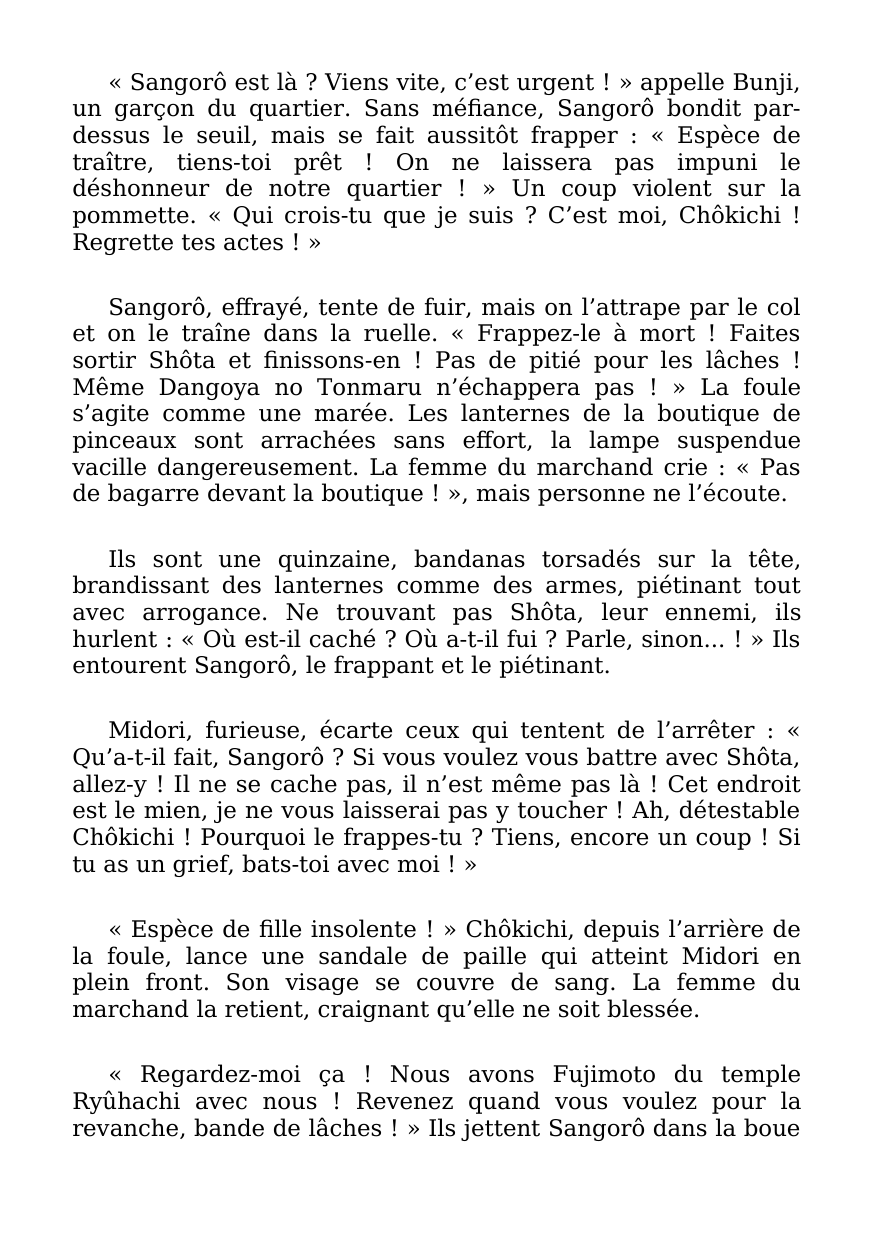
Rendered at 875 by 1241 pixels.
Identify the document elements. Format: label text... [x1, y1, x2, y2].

text Midori, furieuse, écarte ceux qui tentent de l’arrêter : « Qu’a-t-il fait, Sangorô ? Si vous voulez vous battre avec Shôta, allez-y ! Il ne se cache pas, il n’est même pas là ! Cet endroit est le mien, je ne vous laisserai pas y toucher ! Ah, détestable Chôkichi ! Pourquoi le frappes-tu ? Tiens, encore un coup ! Si tu as un grief, bats-toi avec moi ! » [72, 718, 802, 878]
text Ils sont une quinzaine, bandanas torsadés sur la tête, brandissant des lanternes comme des armes, piétinant tout avec arrogance. Ne trouvant pas Shôta, leur ennemi, ils hurlent : « Où est-il caché ? Où a-t-il fui ? Parle, sinon... ! » Ils entourent Sangorô, le frappant et le piétinant. [72, 546, 802, 679]
text « Sangorô est là ? Viens vite, c’est urgent ! » appelle Bunji, un garçon du quartier. Sans méfiance, Sangorô bondit par-dessus le seuil, mais se fait aussitôt frapper : « Espèce de traître, tiens-toi prêt ! On ne laissera pas impuni le déshonneur de notre quartier ! » Un coup violent sur la pommette. « Qui crois-tu que je suis ? C’est moi, Chôkichi ! Regrette tes actes ! » [72, 69, 802, 255]
text « Regardez-moi ça ! Nous avons Fujimoto du temple Ryûhachi avec nous ! Revenez quand vous voulez pour la revanche, bande de lâches ! » Ils jettent Sangorô dans la boue [72, 1061, 802, 1141]
text Sangorô, effrayé, tente de fuir, mais on l’attrape par le col et on le traîne dans la ruelle. « Frappez-le à mort ! Faites sortir Shôta et finissons-en ! Pas de pitié pour les lâches ! Même Dangoya no Tonmaru n’échappera pas ! » La foule s’agite comme une marée. Les lanternes de la boutique de pinceaux sont arrachées sans effort, la lampe suspendue vacille dangereusement. La femme du marchand crie : « Pas de bagarre devant la boutique ! », mais personne ne l’écoute. [72, 294, 802, 507]
text « Espèce de fille insolente ! » Chôkichi, depuis l’arrière de la foule, lance une sandale de paille qui atteint Midori en plein front. Son visage se couvre de sang. La femme du marchand la retient, craignant qu’elle ne soit blessée. [72, 916, 802, 1023]
